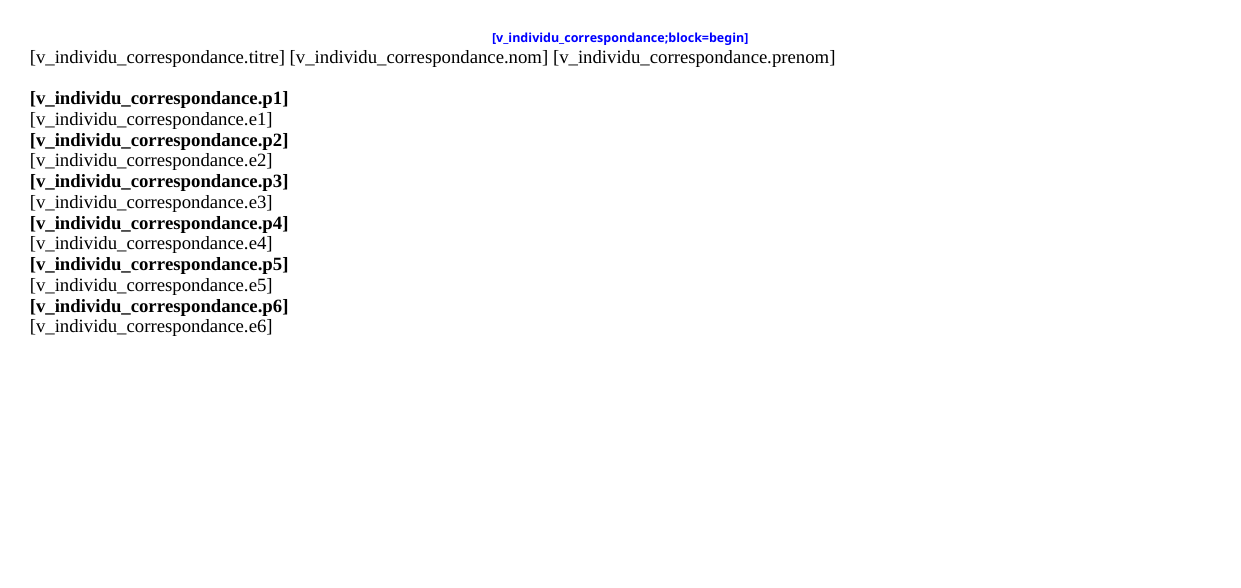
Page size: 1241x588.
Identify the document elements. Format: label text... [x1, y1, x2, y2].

text [v_individu_correspondance.e3] [29, 192, 1211, 212]
text [v_individu_correspondance.p6] [29, 295, 1211, 316]
text [v_individu_correspondance.e5] [29, 274, 1211, 295]
text [v_individu_correspondance;block=begin] [29, 29, 1211, 47]
text [v_individu_correspondance.e6] [29, 316, 1211, 337]
text [v_individu_correspondance.e1] [29, 109, 1211, 129]
text [v_individu_correspondance.p3] [29, 171, 1211, 192]
text [v_individu_correspondance.titre] [v_individu_correspondance.nom] [v_individu_correspondance.prenom] [29, 47, 1211, 67]
text [v_individu_correspondance.e4] [29, 233, 1211, 254]
text [v_individu_correspondance.e2] [29, 150, 1211, 171]
text [v_individu_correspondance.p5] [29, 254, 1211, 274]
text [v_individu_correspondance.p2] [29, 129, 1211, 150]
text [v_individu_correspondance.p1] [29, 88, 1211, 109]
text [v_individu_correspondance.p4] [29, 212, 1211, 233]
